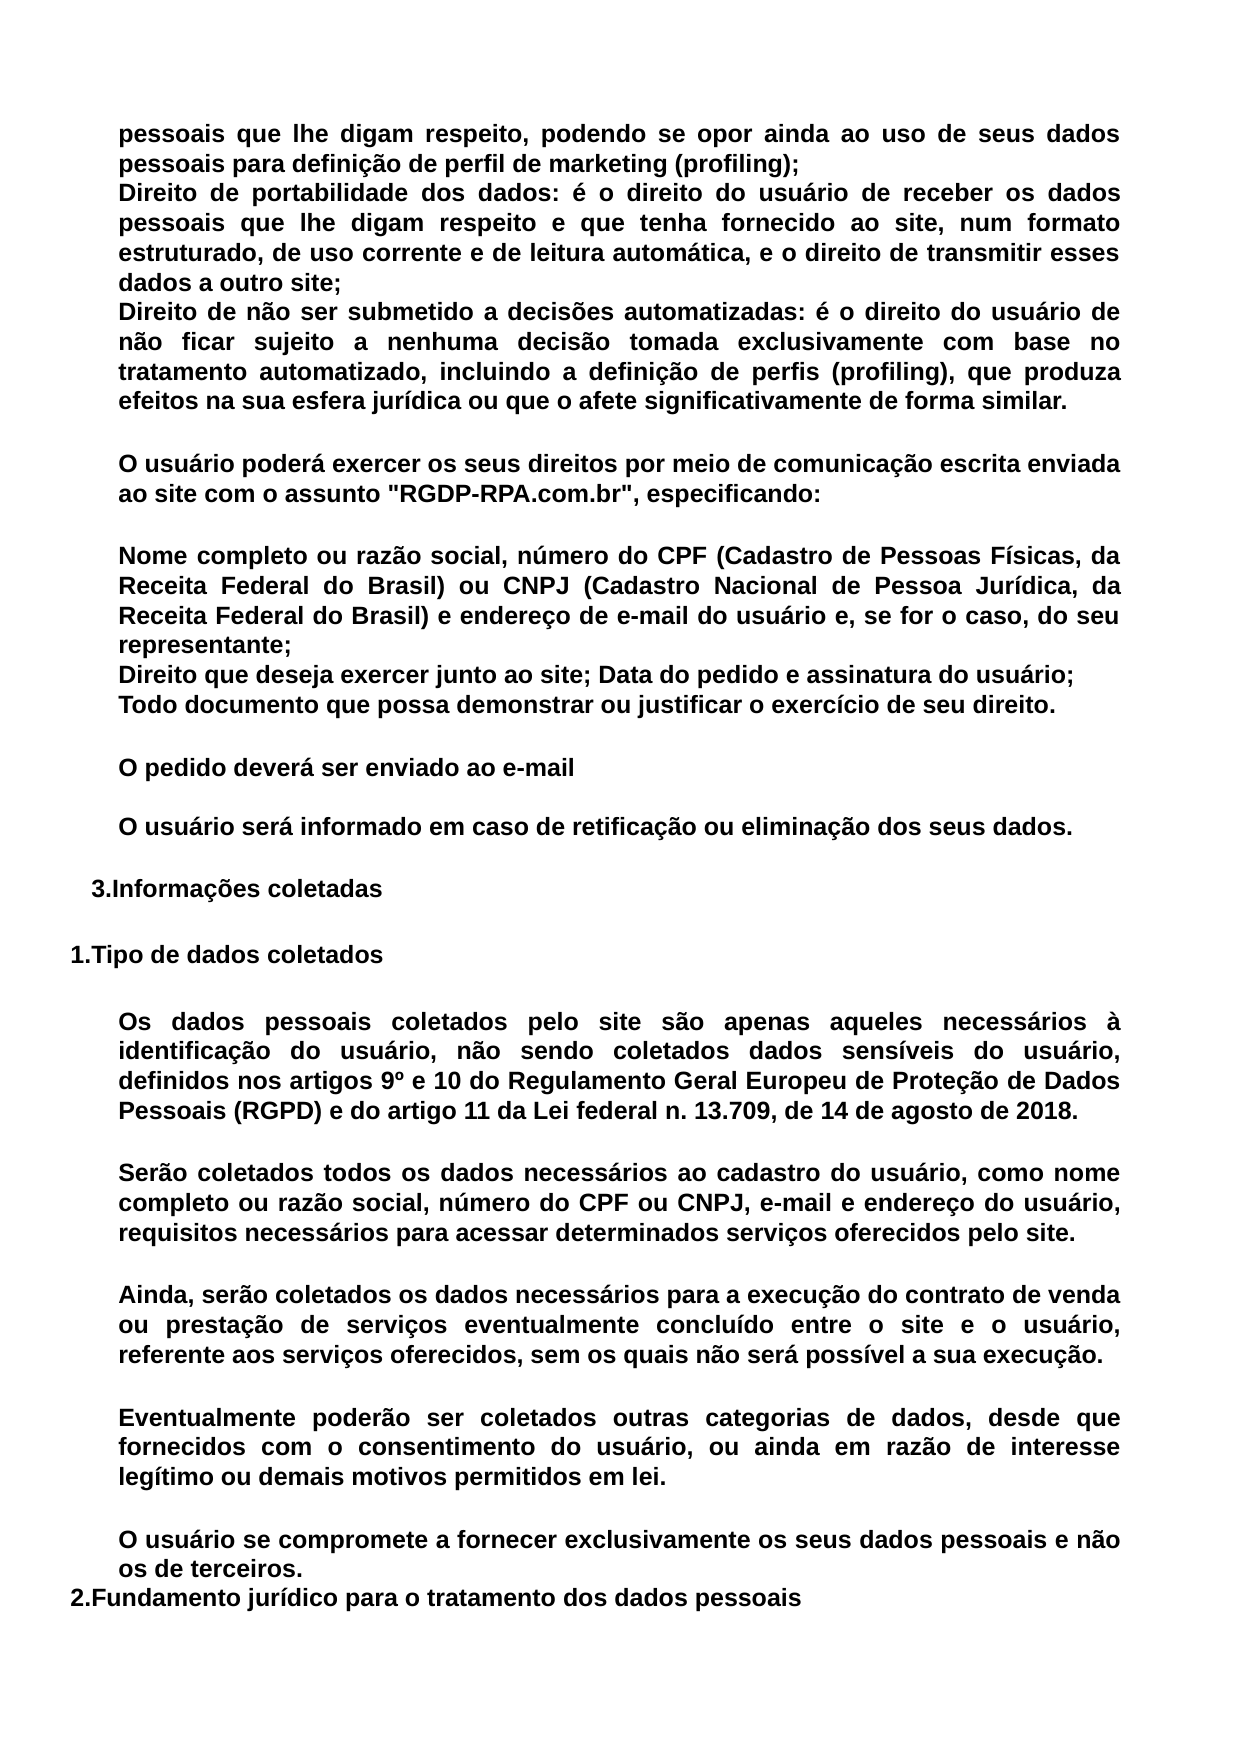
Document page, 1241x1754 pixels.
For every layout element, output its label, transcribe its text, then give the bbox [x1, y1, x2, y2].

list O usuário será informado em caso de retificação ou eliminação dos seus dados. [118, 811, 1122, 841]
list O usuário poderá exercer os seus direitos por meio de comunicação escrita enviada ao site com o assunto "RGDP-RPA.com.br", especificando: [118, 448, 1122, 507]
list Nome completo ou razão social, número do CPF (Cadastro de Pessoas Físicas, da Receita Federal do Brasil) ou CNPJ (Cadastro Nacional de Pessoa Jurídica, da Receita Federal do Brasil) e endereço de e-mail do usuário e, se for o caso, do seu representante; [118, 540, 1122, 659]
list Eventualmente poderão ser coletados outras categorias de dados, desde que fornecidos com o consentimento do usuário, ou ainda em razão de interesse legítimo ou demais motivos permitidos em lei. [118, 1402, 1122, 1491]
list O pedido deverá ser enviado ao e-mail [118, 752, 1122, 781]
list Serão coletados todos os dados necessários ao cadastro do usuário, como nome completo ou razão social, número do CPF ou CNPJ, e-mail e endereço do usuário, requisitos necessários para acessar determinados serviços oferecidos pelo site. [118, 1157, 1122, 1247]
list O usuário se compromete a fornecer exclusivamente os seus dados pessoais e não os de terceiros. [118, 1524, 1122, 1583]
list Direito de não ser submetido a decisões automatizadas: é o direito do usuário de não ficar sujeito a nenhuma decisão tomada exclusivamente com base no tratamento automatizado, incluindo a definição de perfis (profiling), que produza efeitos na sua esfera jurídica ou que o afete significativamente de forma similar. [118, 296, 1122, 415]
list Ainda, serão coletados os dados necessários para a execução do contrato de venda ou prestação de serviços eventualmente concluído entre o site e o usuário, referente aos serviços oferecidos, sem os quais não será possível a sua execução. [118, 1279, 1122, 1369]
list Tipo de dados coletados [70, 940, 1122, 968]
list Direito que deseja exercer junto ao site; Data do pedido e assinatura do usuário; [118, 659, 1122, 689]
list Fundamento jurídico para o tratamento dos dados pessoais [70, 1583, 1122, 1612]
list Todo documento que possa demonstrar ou justificar o exercício de seu direito. [118, 689, 1122, 718]
list Os dados pessoais coletados pelo site são apenas aqueles necessários à identificação do usuário, não sendo coletados dados sensíveis do usuário, definidos nos artigos 9º e 10 do Regulamento Geral Europeu de Proteção de Dados Pessoais (RGPD) e do artigo 11 da Lei federal n. 13.709, de 14 de agosto de 2018. [118, 1006, 1122, 1124]
list Informações coletadas [91, 874, 1122, 902]
list Direito de portabilidade dos dados: é o direito do usuário de receber os dados pessoais que lhe digam respeito e que tenha fornecido ao site, num formato estruturado, de uso corrente e de leitura automática, e o direito de transmitir esses dados a outro site; [118, 177, 1122, 296]
list pessoais que lhe digam respeito, podendo se opor ainda ao uso de seus dados pessoais para definição de perfil de marketing (profiling); [118, 118, 1122, 177]
